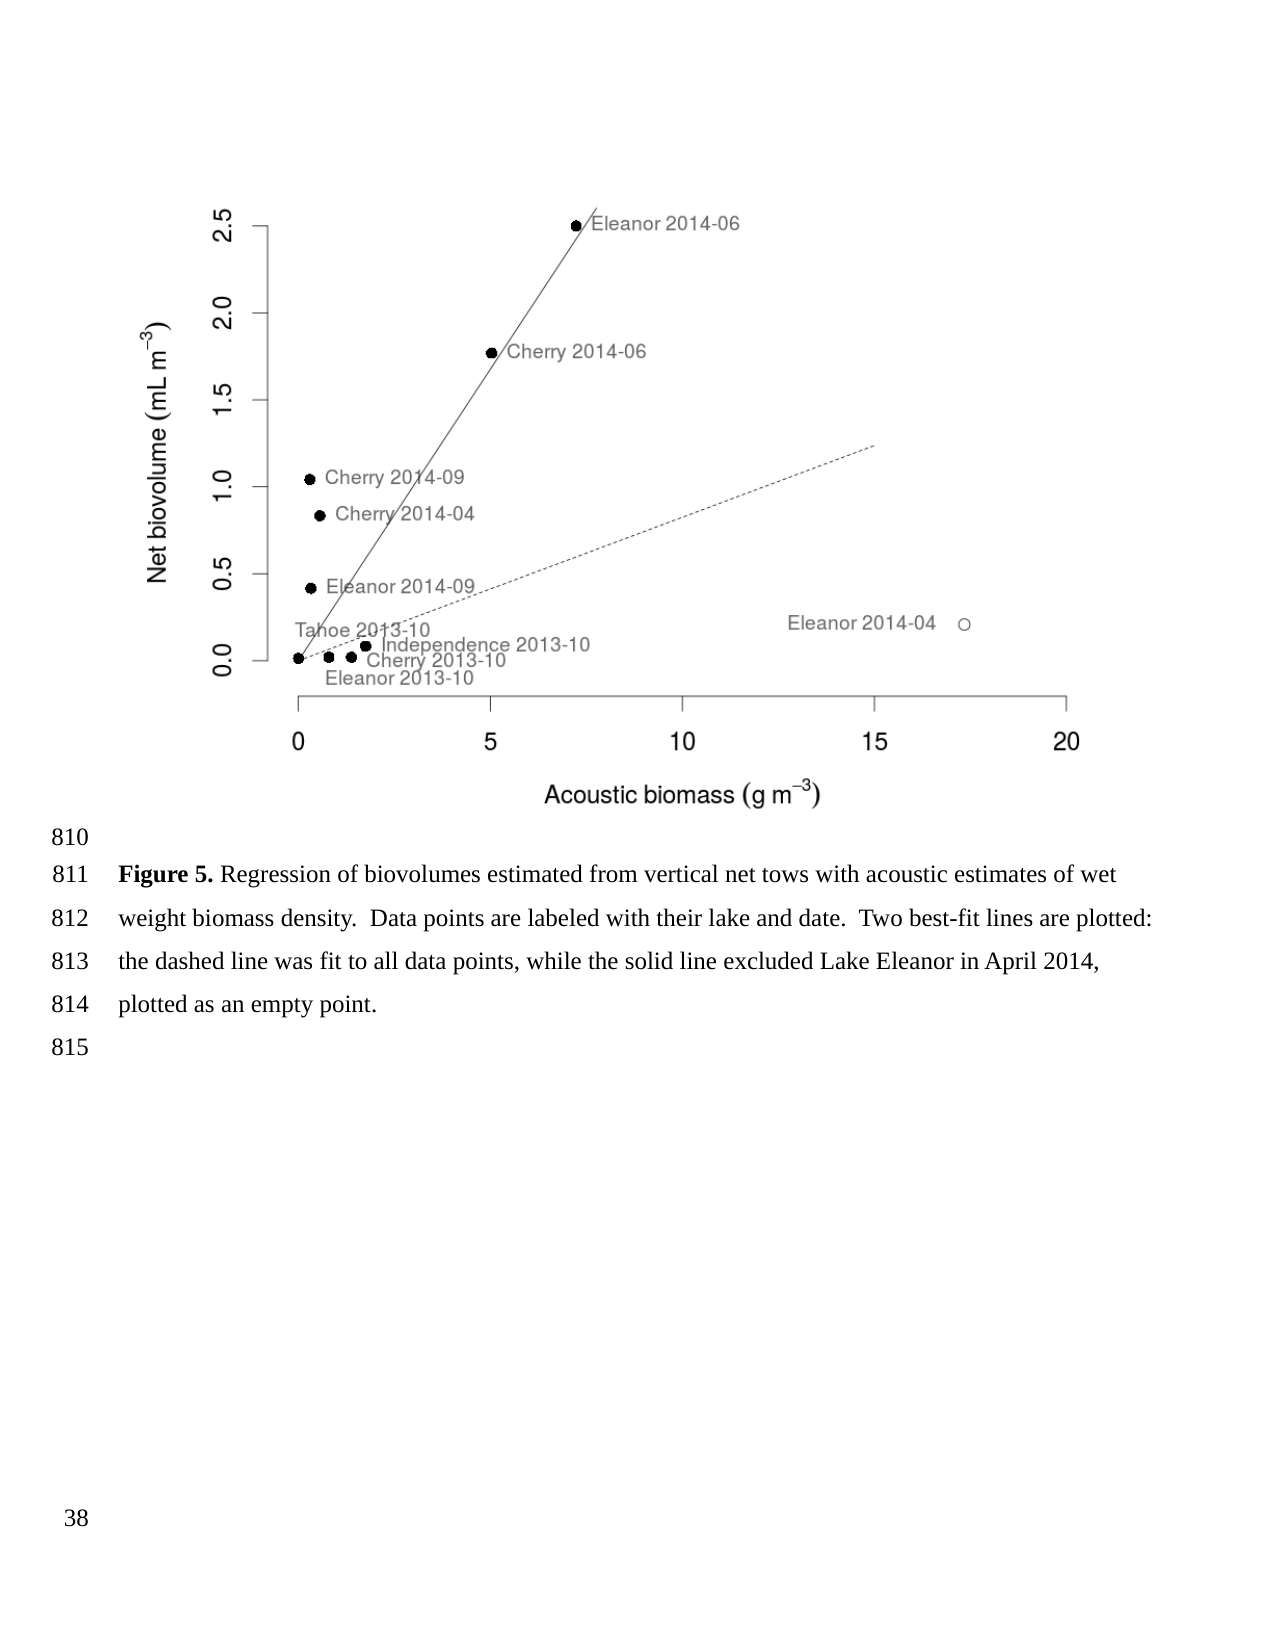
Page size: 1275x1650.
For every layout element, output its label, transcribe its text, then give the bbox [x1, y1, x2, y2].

text Figure 5. Regression of biovolumes estimated from vertical net tows with acoustic estimates of wet weight biomass density. Data points are labeled with their lake and date. Two best-fit lines are plotted: the dashed line was fit to all data points, while the solid line excluded Lake Eleanor in April 2014, plotted as an empty point. [118, 859, 1157, 1018]
picture [118, 118, 1157, 846]
